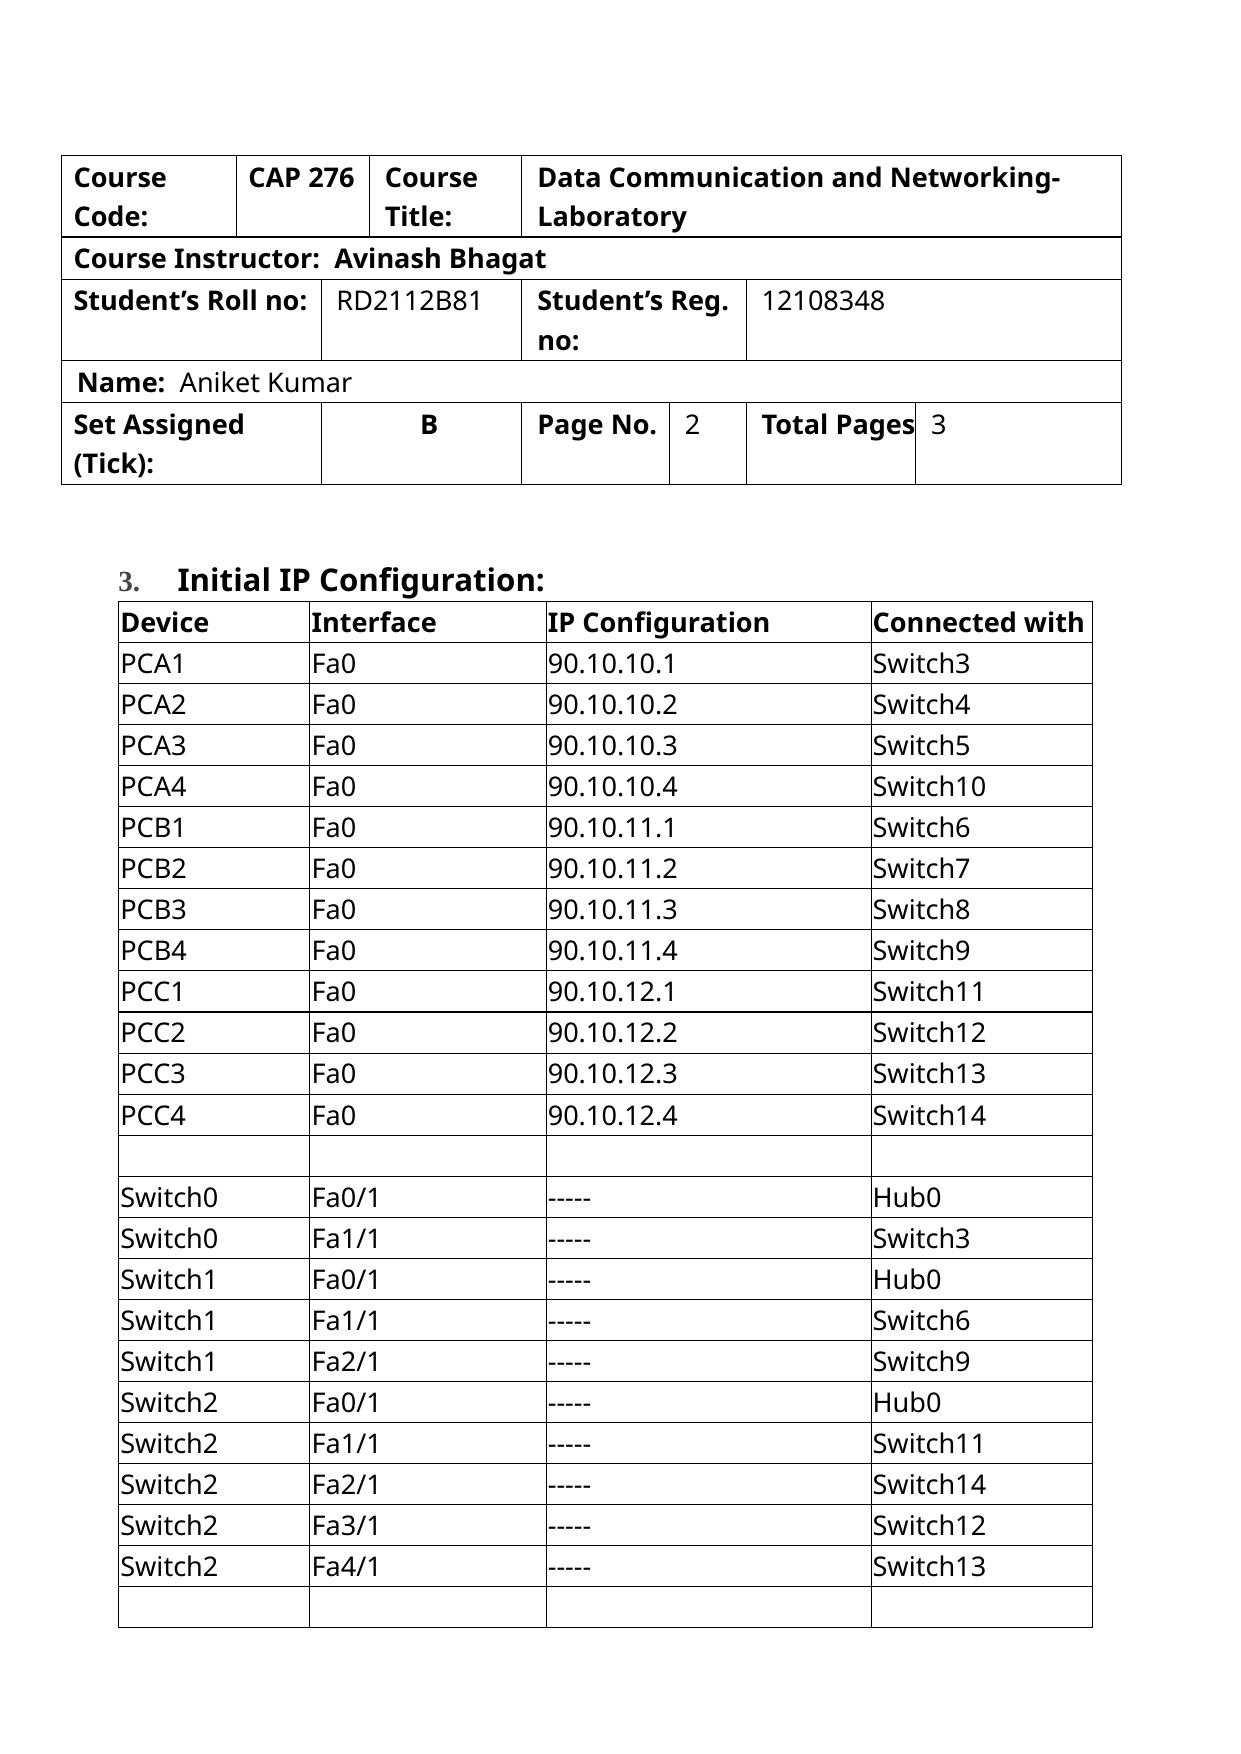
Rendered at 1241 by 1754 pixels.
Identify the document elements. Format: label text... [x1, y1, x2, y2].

table_cell ----- [547, 1177, 871, 1217]
table_cell Fa1/1 [310, 1300, 546, 1340]
table_cell Fa0 [310, 889, 546, 929]
table_cell 2 [670, 403, 746, 483]
table_cell Set Assigned (Tick): [62, 403, 321, 483]
table_cell Switch14 [872, 1464, 1092, 1504]
table_cell 12108348 [747, 280, 1121, 360]
table_cell Fa0 [310, 766, 546, 806]
table_cell [310, 1136, 546, 1176]
table_cell Switch12 [872, 1505, 1092, 1545]
table_cell 90.10.12.3 [547, 1054, 871, 1093]
table_cell Switch1 [119, 1341, 309, 1381]
table_cell Switch1 [119, 1300, 309, 1340]
table_cell Fa0 [310, 971, 546, 1011]
table_cell Switch10 [872, 766, 1092, 806]
table_cell Course Instructor: Avinash Bhagat [62, 238, 1121, 278]
table_cell 90.10.12.1 [547, 971, 871, 1011]
table_cell PCB4 [119, 930, 309, 970]
table_cell Fa1/1 [310, 1423, 546, 1463]
table_cell Fa0 [310, 684, 546, 724]
table_cell Fa0 [310, 643, 546, 683]
table_cell Fa0 [310, 848, 546, 888]
table_cell Switch11 [872, 971, 1092, 1011]
table_cell Switch2 [119, 1464, 309, 1504]
table_cell PCA4 [119, 766, 309, 806]
table_cell Switch9 [872, 930, 1092, 970]
table_cell [872, 1587, 1092, 1627]
table_cell PCA3 [119, 725, 309, 765]
table_cell Switch3 [872, 1218, 1092, 1258]
table_cell ----- [547, 1423, 871, 1463]
table_cell Switch13 [872, 1054, 1092, 1093]
table_cell Switch14 [872, 1095, 1092, 1134]
table_cell 90.10.12.4 [547, 1095, 871, 1134]
table_cell Switch2 [119, 1546, 309, 1586]
table_cell Switch4 [872, 684, 1092, 724]
table_cell [547, 1136, 871, 1176]
table_cell Switch2 [119, 1505, 309, 1545]
table_cell 90.10.11.1 [547, 807, 871, 847]
table_cell PCC3 [119, 1054, 309, 1093]
table_cell Hub0 [872, 1177, 1092, 1217]
table_cell Switch0 [119, 1177, 309, 1217]
table_cell Switch2 [119, 1423, 309, 1463]
table_cell 90.10.10.3 [547, 725, 871, 765]
table_cell [310, 1587, 546, 1627]
table_header CAP 276 [237, 156, 369, 236]
table_cell Switch8 [872, 889, 1092, 929]
table_cell PCC2 [119, 1013, 309, 1052]
table_cell 90.10.11.3 [547, 889, 871, 929]
table_cell [119, 1587, 309, 1627]
table_cell 90.10.10.4 [547, 766, 871, 806]
table_cell 3 [916, 403, 1121, 483]
table_cell ----- [547, 1546, 871, 1586]
table_cell Hub0 [872, 1382, 1092, 1422]
table_cell ----- [547, 1464, 871, 1504]
table_cell Name: Aniket Kumar [62, 361, 1121, 402]
table_cell Fa4/1 [310, 1546, 546, 1586]
table_cell Fa3/1 [310, 1505, 546, 1545]
table_cell [872, 1136, 1092, 1176]
table_cell Fa1/1 [310, 1218, 546, 1258]
table_header Interface [310, 602, 546, 642]
table_cell Switch1 [119, 1259, 309, 1299]
table_cell ----- [547, 1218, 871, 1258]
table_cell RD2112B81 [322, 280, 521, 360]
table_cell PCB3 [119, 889, 309, 929]
table_cell Fa0 [310, 1095, 546, 1134]
table_cell Switch9 [872, 1341, 1092, 1381]
table_cell 90.10.10.2 [547, 684, 871, 724]
table_cell 90.10.12.2 [547, 1013, 871, 1052]
table_cell PCB1 [119, 807, 309, 847]
table_cell PCA1 [119, 643, 309, 683]
table_cell 90.10.11.2 [547, 848, 871, 888]
table_header Course Code: [62, 156, 236, 236]
table_cell PCB2 [119, 848, 309, 888]
table_cell Switch2 [119, 1382, 309, 1422]
list Initial IP Configuration: [118, 558, 1122, 601]
table_cell Fa0 [310, 1054, 546, 1093]
table_cell Switch0 [119, 1218, 309, 1258]
table_cell Page No. [522, 403, 669, 483]
table_cell Switch6 [872, 1300, 1092, 1340]
table_cell Switch11 [872, 1423, 1092, 1463]
table_cell PCC4 [119, 1095, 309, 1134]
table_header IP Configuration [547, 602, 871, 642]
table_cell ----- [547, 1259, 871, 1299]
table_cell ----- [547, 1382, 871, 1422]
table_cell PCC1 [119, 971, 309, 1011]
table_cell Hub0 [872, 1259, 1092, 1299]
table_cell Fa0 [310, 930, 546, 970]
table_header Device [119, 602, 309, 642]
table_cell PCA2 [119, 684, 309, 724]
table_cell Fa2/1 [310, 1341, 546, 1381]
table_cell Fa0/1 [310, 1382, 546, 1422]
table_cell Fa0/1 [310, 1177, 546, 1217]
table_cell Student’s Roll no: [62, 280, 321, 360]
table_cell Student’s Reg. no: [522, 280, 746, 360]
table_cell Fa0/1 [310, 1259, 546, 1299]
table_cell Fa2/1 [310, 1464, 546, 1504]
table_cell Switch12 [872, 1013, 1092, 1052]
table_header Connected with [872, 602, 1092, 642]
table_cell [547, 1587, 871, 1627]
table_cell Switch7 [872, 848, 1092, 888]
table_cell [119, 1136, 309, 1176]
table_cell ----- [547, 1300, 871, 1340]
table_cell Switch3 [872, 643, 1092, 683]
table_cell Fa0 [310, 725, 546, 765]
table_header Data Communication and Networking-Laboratory [522, 156, 1121, 236]
table_cell Switch13 [872, 1546, 1092, 1586]
table_cell ----- [547, 1341, 871, 1381]
table_cell Fa0 [310, 1013, 546, 1052]
table_header Course Title: [370, 156, 521, 236]
table_cell Total Pages [747, 403, 915, 483]
table_cell 90.10.11.4 [547, 930, 871, 970]
table_cell ----- [547, 1505, 871, 1545]
table_cell Switch5 [872, 725, 1092, 765]
table_cell Switch6 [872, 807, 1092, 847]
table_cell Fa0 [310, 807, 546, 847]
table_cell 90.10.10.1 [547, 643, 871, 683]
table_cell B [322, 403, 521, 483]
